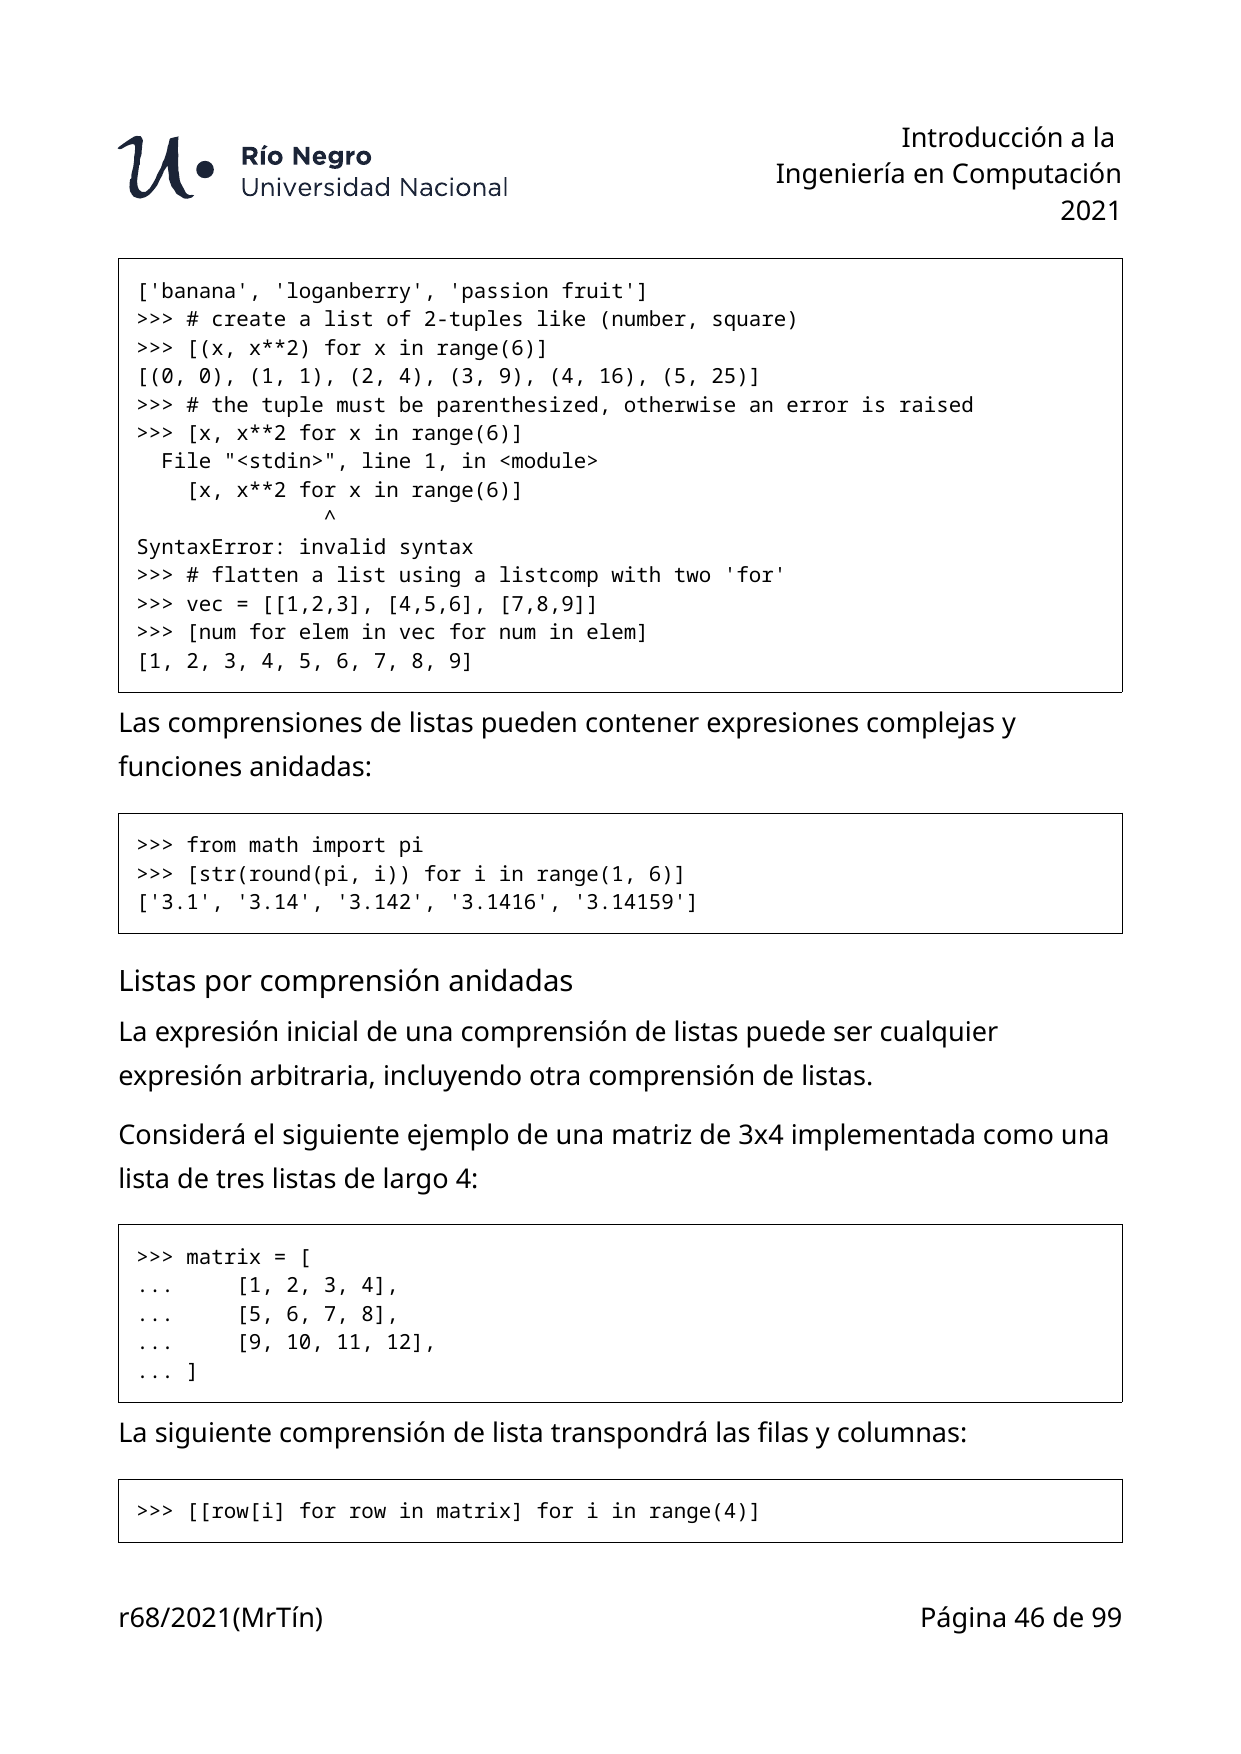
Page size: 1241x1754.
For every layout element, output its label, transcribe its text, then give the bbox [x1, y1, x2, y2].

text >>> # the tuple must be parenthesized, otherwise an error is raised [119, 372, 1122, 400]
subtitle Listas por comprensión anidadas [118, 960, 1122, 1000]
text La expresión inicial de una comprensión de listas puede ser cualquier expresión arbitraria, incluyendo otra comprensión de listas. [118, 1012, 1122, 1093]
text >>> [(x, x**2) for x in range(6)] [119, 315, 1122, 343]
text [x, x**2 for x in range(6)] [119, 457, 1122, 486]
text >>> [[row[i] for row in matrix] for i in range(4)] [119, 1480, 1122, 1542]
text >>> [x, x**2 for x in range(6)] [119, 400, 1122, 429]
text ... [5, 6, 7, 8], [119, 1281, 1122, 1309]
text ... [9, 10, 11, 12], [119, 1309, 1122, 1338]
text ^ [119, 486, 1122, 514]
text [1, 2, 3, 4, 5, 6, 7, 8, 9] [119, 628, 1122, 692]
text ['3.1', '3.14', '3.142', '3.1416', '3.14159'] [119, 869, 1122, 933]
text >>> # flatten a list using a listcomp with two 'for' [119, 543, 1122, 571]
text ^ [451, 486, 457, 496]
text ... [1, 2, 3, 4], [119, 1253, 1122, 1281]
text Considerá el siguiente ejemplo de una matriz de 3x4 implementada como una lista de tres listas de largo 4: [118, 1115, 1122, 1196]
text >>> [num for elem in vec for num in elem] [119, 599, 1122, 628]
text ^ [314, 487, 320, 496]
text File "<stdin>", line 1, in <module> [119, 429, 1122, 457]
text ^ [489, 489, 495, 496]
text [(0, 0), (1, 1), (2, 4), (3, 9), (4, 16), (5, 25)] [119, 343, 1122, 372]
text >>> [str(round(pi, i)) for i in range(1, 6)] [119, 841, 1122, 869]
text >>> from math import pi [119, 814, 1122, 841]
text Las comprensiones de listas pueden contener expresiones complejas y funciones anidadas: [118, 704, 1122, 785]
text ... ] [119, 1338, 1122, 1402]
text >>> vec = [[1,2,3], [4,5,6], [7,8,9]] [119, 571, 1122, 599]
text SyntaxError: invalid syntax [119, 514, 1122, 543]
text ['banana', 'loganberry', 'passion fruit'] [119, 259, 1122, 287]
text >>> matrix = [ [119, 1225, 1122, 1253]
text >>> # create a list of 2-tuples like (number, square) [119, 287, 1122, 315]
text La siguiente comprensión de lista transpondrá las filas y columnas: [118, 1414, 1122, 1451]
